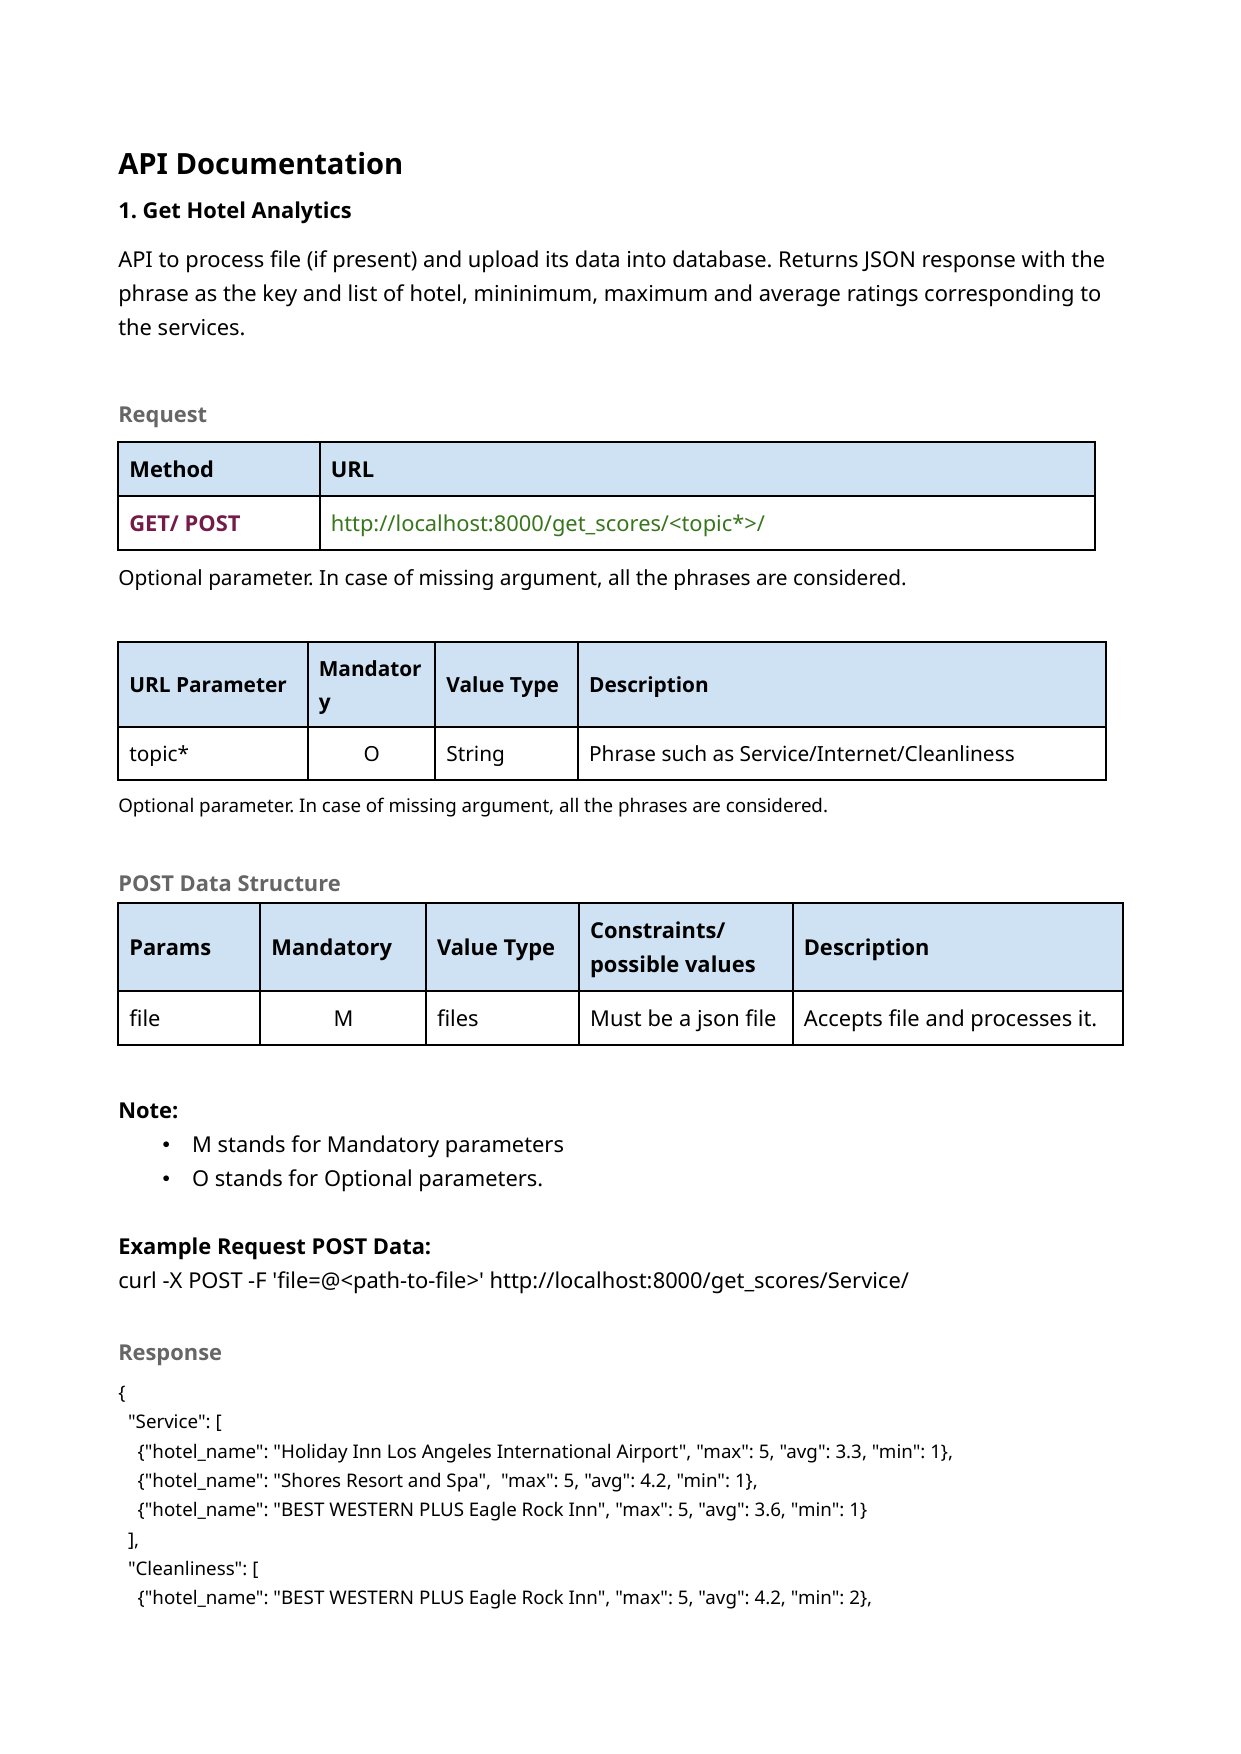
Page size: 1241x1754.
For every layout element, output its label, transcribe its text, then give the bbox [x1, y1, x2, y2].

text ], [118, 1526, 1122, 1551]
table_header Method [119, 443, 319, 495]
table_header URL [321, 443, 1094, 495]
table_header Params [119, 904, 259, 990]
table_cell Must be a json file [580, 992, 792, 1044]
table_header Constraints/ possible values [580, 904, 792, 990]
subtitle Response [118, 1337, 1122, 1367]
text {"hotel_name": "Holiday Inn Los Angeles International Airport", "max": 5, "avg": 3.3, "min": 1}, [118, 1438, 1122, 1464]
text POST Data Structure [118, 868, 1122, 898]
list O stands for Optional parameters. [162, 1163, 1122, 1193]
text Note: [118, 1094, 1122, 1124]
text Optional parameter. In case of missing argument, all the phrases are considered. [118, 793, 1122, 818]
table_cell String [436, 728, 577, 779]
text Optional parameter. In case of missing argument, all the phrases are considered. [118, 563, 1122, 591]
table_header Description [794, 904, 1122, 990]
table_cell O [309, 728, 434, 779]
subtitle Request [118, 399, 1122, 428]
table_header Value Type [436, 643, 577, 726]
text "Service": [ [118, 1409, 1122, 1434]
table_cell Phrase such as Service/Internet/Cleanliness [579, 728, 1105, 779]
text {"hotel_name": "BEST WESTERN PLUS Eagle Rock Inn", "max": 5, "avg": 3.6, "min": 1} [118, 1497, 1122, 1522]
table_header Mandatory [261, 904, 425, 990]
text "Cleanliness": [ [118, 1555, 1122, 1581]
text API to process file (if present) and upload its data into database. Returns JSON response with the phrase as the key and list of hotel, mininimum, maximum and average ratings corresponding to the services. [118, 244, 1122, 342]
table_cell GET/ POST [119, 497, 319, 549]
table_header URL Parameter [119, 643, 307, 726]
list M stands for Mandatory parameters [162, 1129, 1122, 1158]
table_cell file [119, 992, 259, 1044]
subtitle API Documentation [118, 143, 1122, 183]
table_cell http://localhost:8000/get_scores/<topic*>/ [321, 497, 1094, 549]
text { [118, 1379, 1122, 1405]
table_cell topic* [119, 728, 307, 779]
table_cell Accepts file and processes it. [794, 992, 1122, 1044]
text Example Request POST Data: [118, 1231, 1122, 1261]
table_header Value Type [427, 904, 578, 990]
table_header Description [579, 643, 1105, 726]
table_header Mandatory [309, 643, 434, 726]
table_cell files [427, 992, 578, 1044]
text curl -X POST -F 'file=@<path-to-file>' http://localhost:8000/get_scores/Service/ [118, 1265, 1122, 1295]
text 1. Get Hotel Analytics [118, 195, 1122, 225]
text {"hotel_name": "Shores Resort and Spa", "max": 5, "avg": 4.2, "min": 1}, [118, 1467, 1122, 1493]
text {"hotel_name": "BEST WESTERN PLUS Eagle Rock Inn", "max": 5, "avg": 4.2, "min": 2}, [118, 1584, 1122, 1610]
table_cell M [261, 992, 425, 1044]
